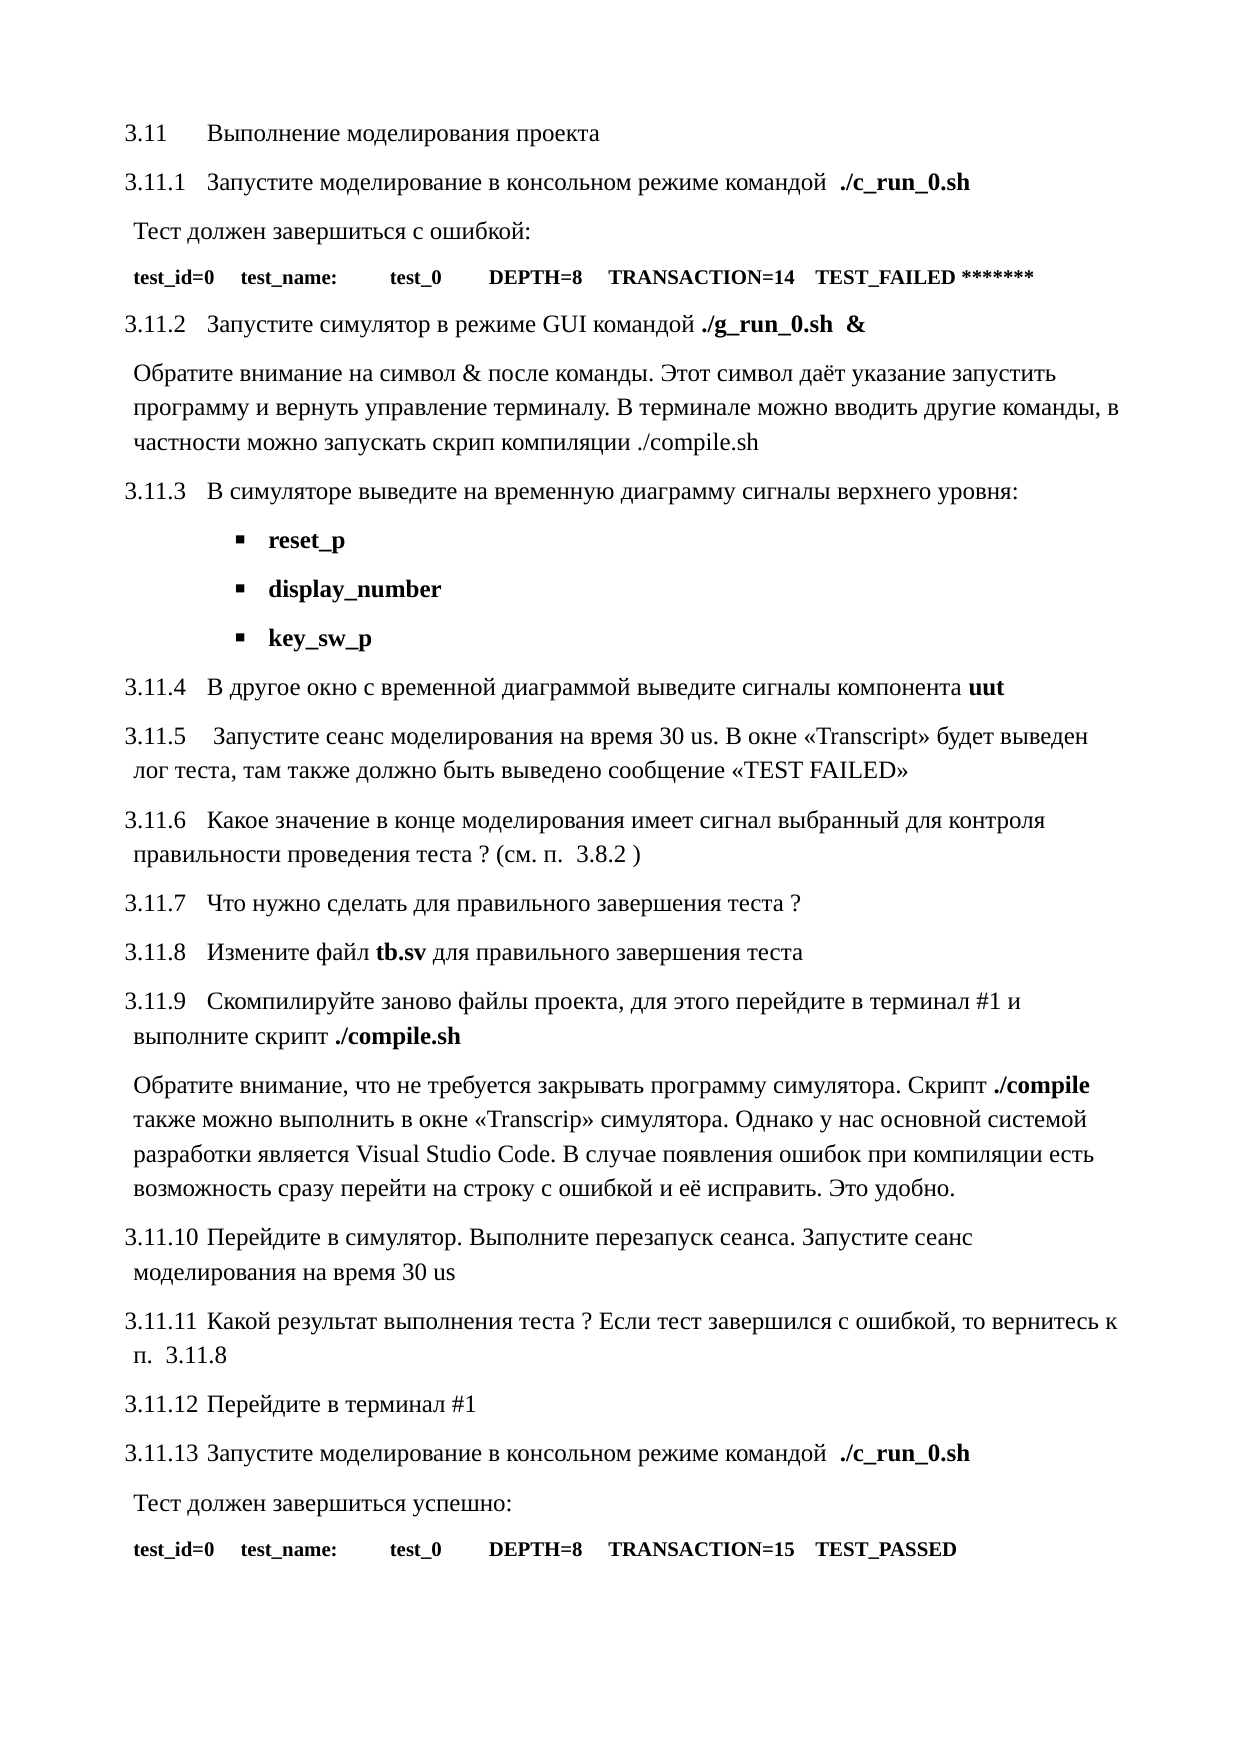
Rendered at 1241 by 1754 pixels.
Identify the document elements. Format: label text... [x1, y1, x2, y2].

list Что нужно сделать для правильного завершения теста ? [118, 888, 1122, 917]
list key_sw_p [231, 623, 1122, 652]
list Тест должен завершиться успешно: [118, 1488, 1122, 1516]
list Выполнение моделирования проекта [118, 118, 1122, 147]
list test_id=0 test_name: test_0 DEPTH=8 TRANSACTION=14 TEST_FAILED ******* [118, 265, 1122, 289]
list Скомпилируйте заново файлы проекта, для этого перейдите в терминал #1 и выполните скрипт ./compile.sh [118, 986, 1122, 1049]
list test_id=0 test_name: test_0 DEPTH=8 TRANSACTION=15 TEST_PASSED [118, 1537, 1122, 1561]
list display_number [231, 574, 1122, 603]
list Тест должен завершиться с ошибкой: [118, 216, 1122, 245]
list Запустите моделирование в консольном режиме командой ./c_run_0.sh [118, 167, 1122, 196]
list Перейдите в симулятор. Выполните перезапуск сеанса. Запустите сеанс моделирования на время 30 us [118, 1222, 1122, 1286]
list Обратите внимание, что не требуется закрывать программу симулятора. Скрипт ./compile также можно выполнить в окне «Transcrip» симулятора. Однако у нас основной системой разработки является Visual Studio Code. В случае появления ошибок при компиляции есть возможность сразу перейти на строку с ошибкой и её исправить. Это удобно. [118, 1070, 1122, 1202]
list Запустите симулятор в режиме GUI командой ./g_run_0.sh & [118, 309, 1122, 337]
list Запустите сеанс моделирования на время 30 us. В окне «Transcript» будет выведен лог теста, там также должно быть выведено сообщение «TEST FAILED» [118, 721, 1122, 784]
list Запустите моделирование в консольном режиме командой ./c_run_0.sh [118, 1438, 1122, 1467]
list Какой результат выполнения теста ? Если тест завершился с ошибкой, то вернитесь к п. 3.11.8 [118, 1306, 1122, 1369]
list Обратите внимание на символ & после команды. Этот символ даёт указание запустить программу и вернуть управление терминалу. В терминале можно вводить другие команды, в частности можно запускать скрип компиляции ./compile.sh [118, 358, 1122, 456]
list Какое значение в конце моделирования имеет сигнал выбранный для контроля правильности проведения теста ? (см. п. 3.8.2) [118, 805, 1122, 868]
list В другое окно с временной диаграммой выведите сигналы компонента uut [118, 672, 1122, 701]
list В симуляторе выведите на временную диаграмму сигналы верхнего уровня: [118, 476, 1122, 504]
list reset_p [231, 525, 1122, 554]
list Перейдите в терминал #1 [118, 1389, 1122, 1418]
list Измените файл tb.sv для правильного завершения теста [118, 937, 1122, 966]
